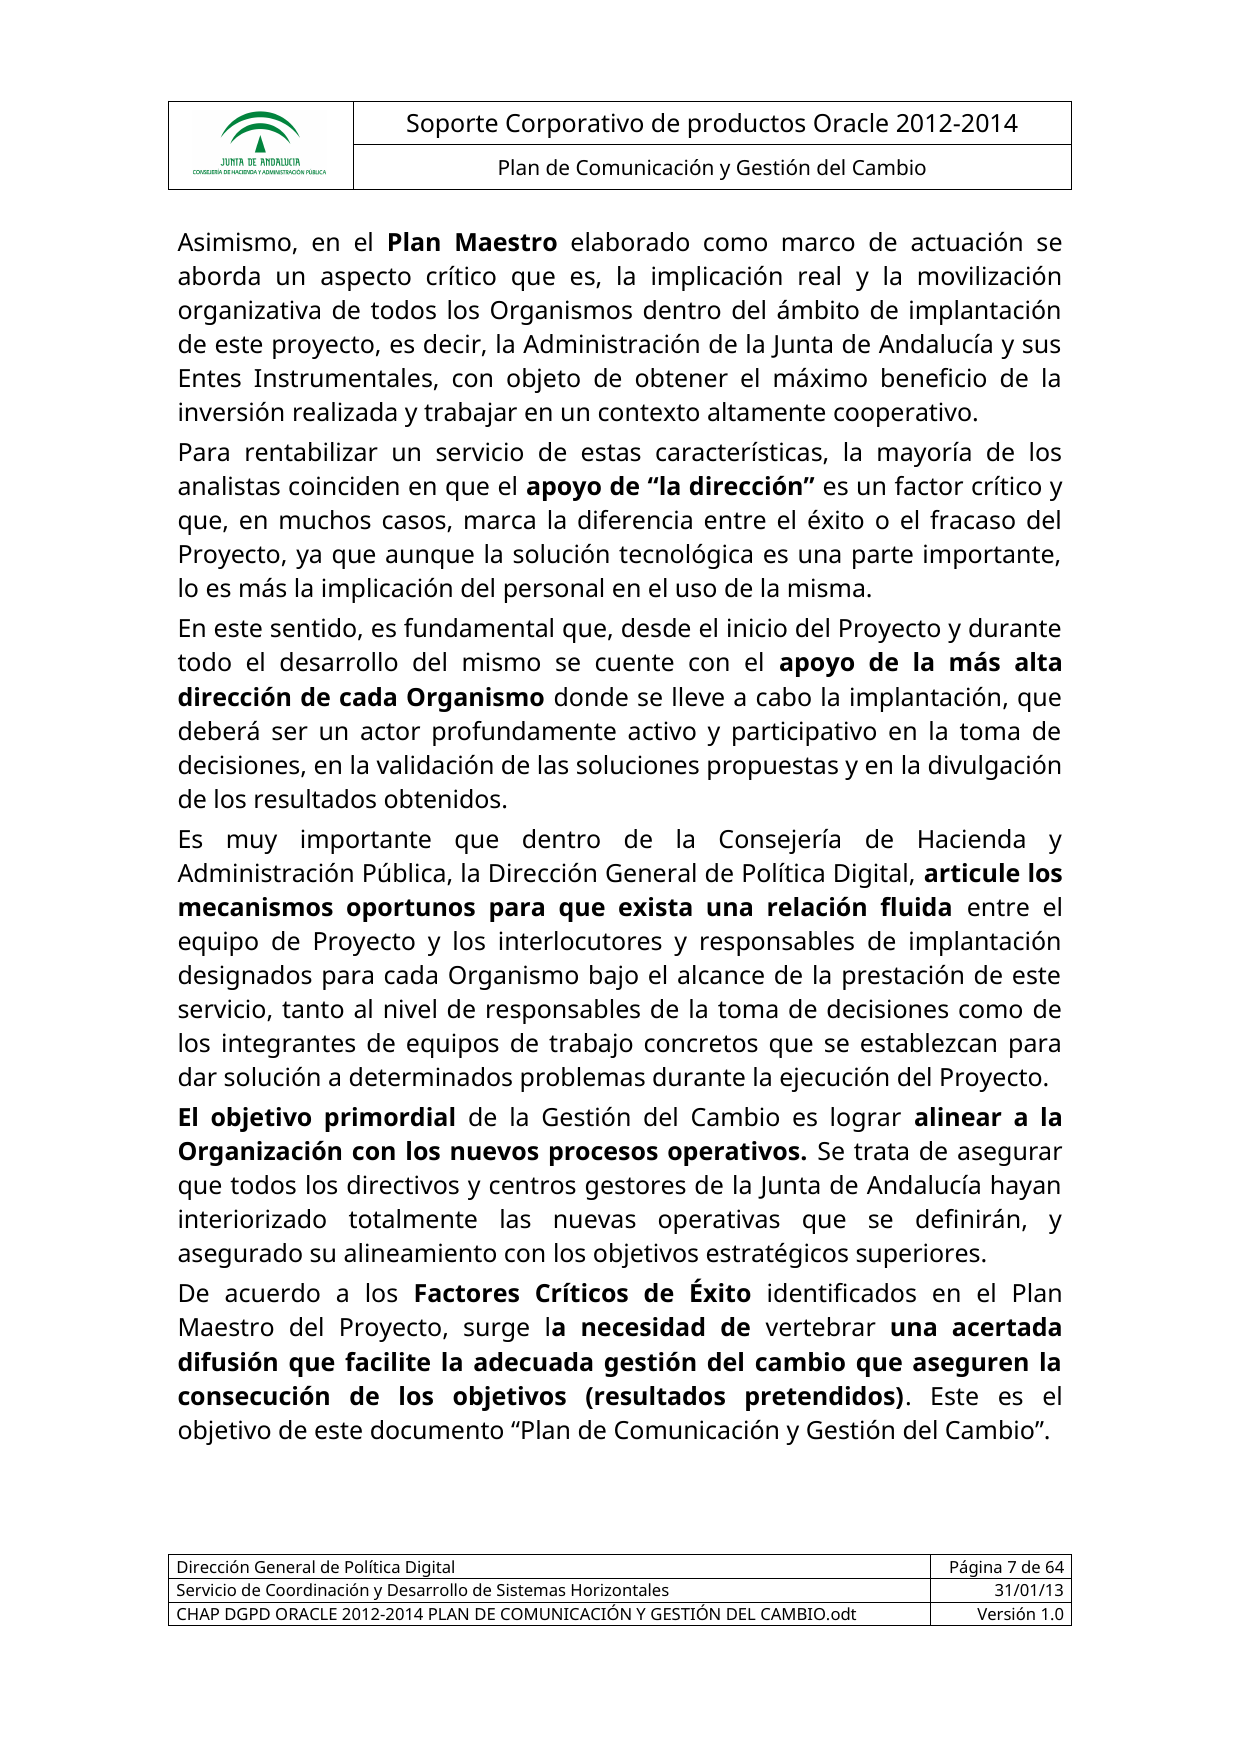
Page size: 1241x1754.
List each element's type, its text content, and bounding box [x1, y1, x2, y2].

text Asimismo, en el Plan Maestro elaborado como marco de actuación se aborda un aspecto crítico que es, la implicación real y la movilización organizativa de todos los Organismos dentro del ámbito de implantación de este proyecto, es decir, la Administración de la Junta de Andalucía y sus Entes Instrumentales, con objeto de obtener el máximo beneficio de la inversión realizada y trabajar en un contexto altamente cooperativo. [177, 224, 1063, 429]
text Es muy importante que dentro de la Consejería de Hacienda y Administración Pública, la Dirección General de Política Digital, articule los mecanismos oportunos para que exista una relación fluida entre el equipo de Proyecto y los interlocutores y responsables de implantación designados para cada Organismo bajo el alcance de la prestación de este servicio, tanto al nivel de responsables de la toma de decisiones como de los integrantes de equipos de trabajo concretos que se establezcan para dar solución a determinados problemas durante la ejecución del Proyecto. [177, 821, 1063, 1094]
text Para rentabilizar un servicio de estas características, la mayoría de los analistas coinciden en que el apoyo de “la dirección” es un factor crítico y que, en muchos casos, marca la diferencia entre el éxito o el fracaso del Proyecto, ya que aunque la solución tecnológica es una parte importante, lo es más la implicación del personal en el uso de la misma. [177, 435, 1063, 605]
text En este sentido, es fundamental que, desde el inicio del Proyecto y durante todo el desarrollo del mismo se cuente con el apoyo de la más alta dirección de cada Organismo donde se lleve a cabo la implantación, que deberá ser un actor profundamente activo y participativo en la toma de decisiones, en la validación de las soluciones propuestas y en la divulgación de los resultados obtenidos. [177, 611, 1063, 815]
picture [192, 110, 327, 175]
text De acuerdo a los Factores Críticos de Éxito identificados en el Plan Maestro del Proyecto, surge la necesidad de vertebrar una acertada difusión que facilite la adecuada gestión del cambio que aseguren la consecución de los objetivos (resultados pretendidos). Este es el objetivo de este documento “Plan de Comunicación y Gestión del Cambio”. [177, 1276, 1063, 1446]
text El objetivo primordial de la Gestión del Cambio es lograr alinear a la Organización con los nuevos procesos operativos. Se trata de asegurar que todos los directivos y centros gestores de la Junta de Andalucía hayan interiorizado totalmente las nuevas operativas que se definirán, y asegurado su alineamiento con los objetivos estratégicos superiores. [177, 1100, 1063, 1270]
